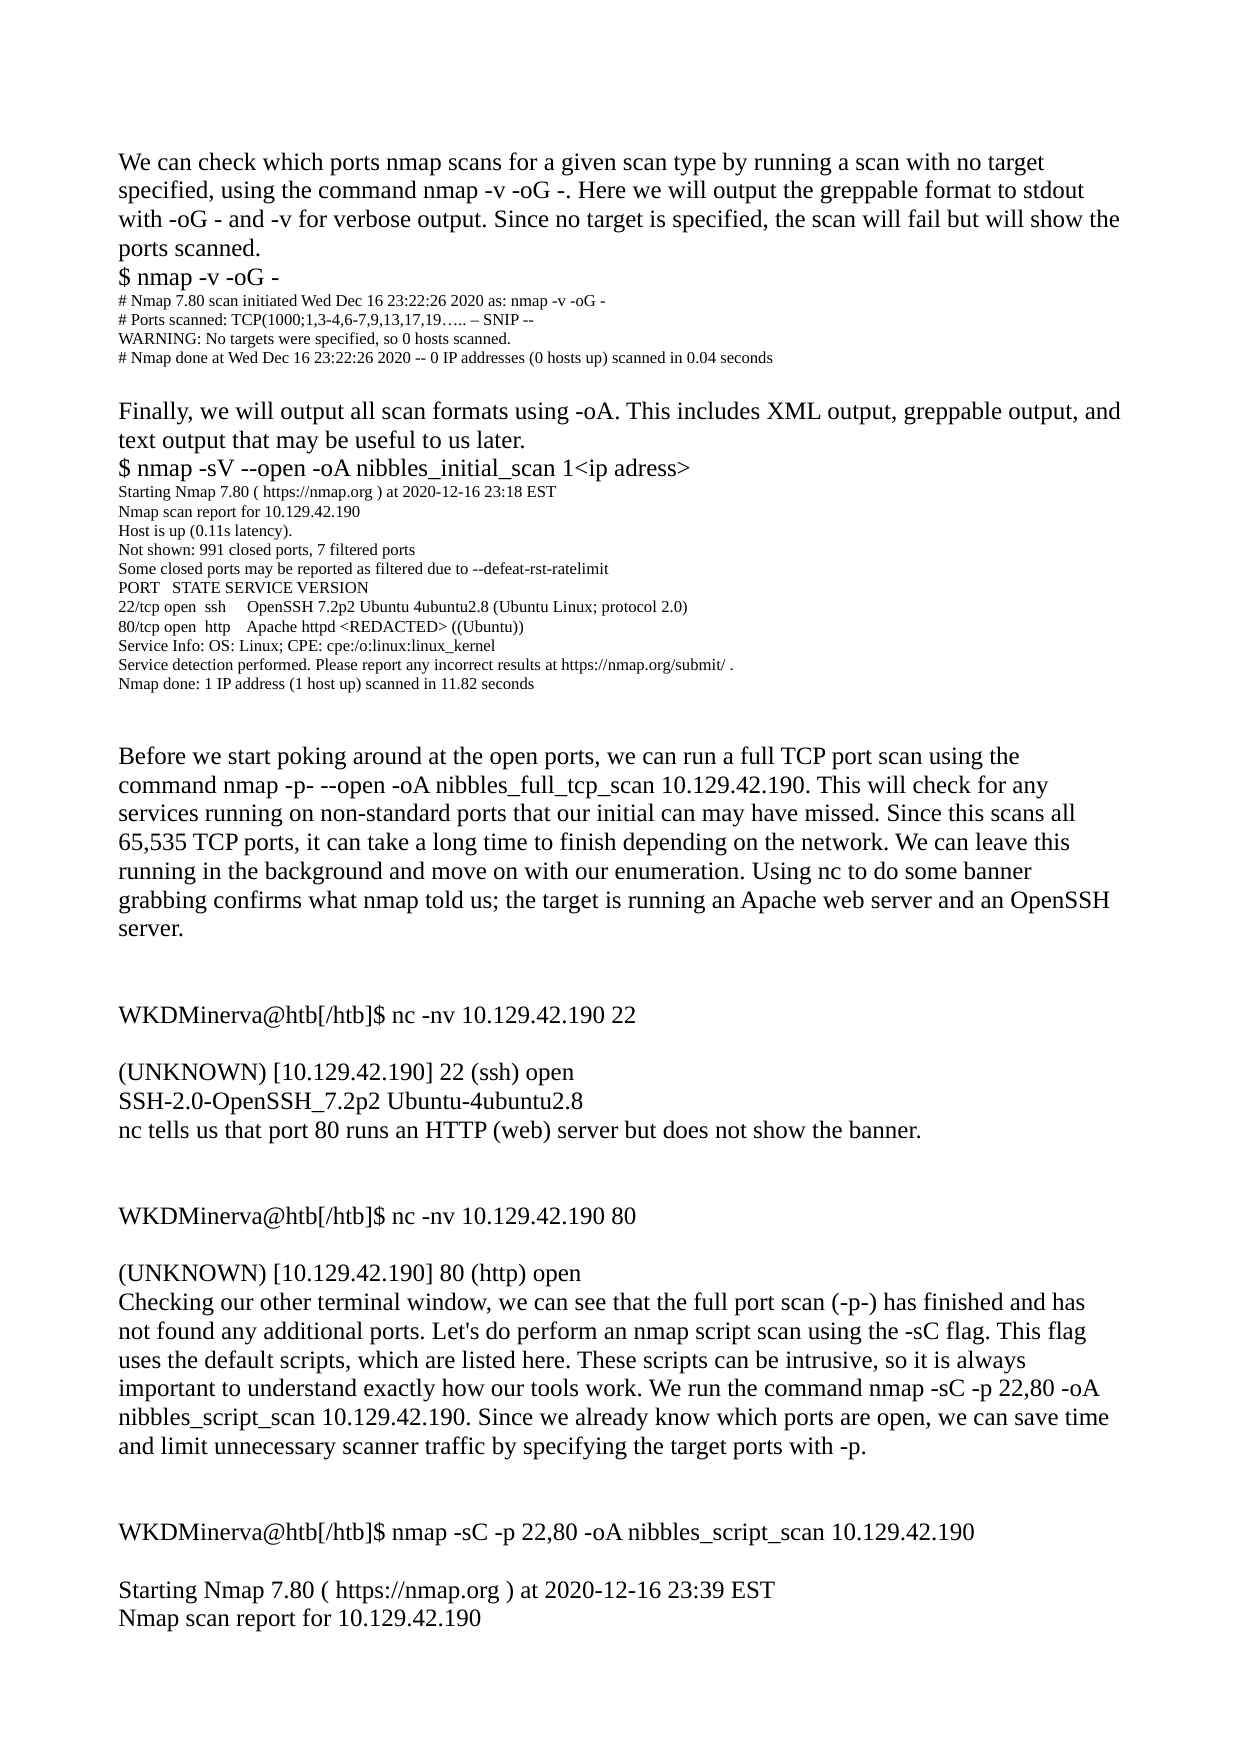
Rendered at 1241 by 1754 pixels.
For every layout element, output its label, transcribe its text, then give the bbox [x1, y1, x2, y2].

text Nmap scan report for 10.129.42.190 [118, 501, 1122, 521]
text Checking our other terminal window, we can see that the full port scan (-p-) has finished and has not found any additional ports. Let's do perform an nmap script scan using the -sC flag. This flag uses the default scripts, which are listed here. These scripts can be intrusive, so it is always important to understand exactly how our tools work. We run the command nmap -sC -p 22,80 -oA nibbles_script_scan 10.129.42.190. Since we already know which ports are open, we can save time and limit unnecessary scanner traffic by specifying the target ports with -p. [118, 1287, 1122, 1460]
text Starting Nmap 7.80 ( https://nmap.org ) at 2020-12-16 23:18 EST [118, 482, 1122, 501]
text Some closed ports may be reported as filtered due to --defeat-rst-ratelimit [118, 559, 1122, 578]
text 22/tcp open ssh OpenSSH 7.2p2 Ubuntu 4ubuntu2.8 (Ubuntu Linux; protocol 2.0) [118, 597, 1122, 616]
text nc tells us that port 80 runs an HTTP (web) server but does not show the banner. [118, 1115, 1122, 1143]
text # Ports scanned: TCP(1000;1,3-4,6-7,9,13,17,19….. – SNIP -- [118, 310, 1122, 329]
text Not shown: 991 closed ports, 7 filtered ports [118, 540, 1122, 559]
text Service Info: OS: Linux; CPE: cpe:/o:linux:linux_kernel [118, 636, 1122, 655]
text We can check which ports nmap scans for a given scan type by running a scan with no target specified, using the command nmap -v -oG -. Here we will output the greppable format to stdout with -oG - and -v for verbose output. Since no target is specified, the scan will fail but will show the ports scanned. [118, 147, 1122, 262]
text WKDMinerva@htb[/htb]$ nc -nv 10.129.42.190 22 [118, 1000, 1122, 1028]
text (UNKNOWN) [10.129.42.190] 80 (http) open [118, 1258, 1122, 1287]
text WARNING: No targets were specified, so 0 hosts scanned. [118, 329, 1122, 348]
text $ nmap -sV --open -oA nibbles_initial_scan 1<ip adress> [118, 453, 1122, 482]
text Host is up (0.11s latency). [118, 521, 1122, 540]
text WKDMinerva@htb[/htb]$ nmap -sC -p 22,80 -oA nibbles_script_scan 10.129.42.190 [118, 1517, 1122, 1546]
text (UNKNOWN) [10.129.42.190] 22 (ssh) open [118, 1057, 1122, 1086]
text Starting Nmap 7.80 ( https://nmap.org ) at 2020-12-16 23:39 EST [118, 1575, 1122, 1603]
text Nmap done: 1 IP address (1 host up) scanned in 11.82 seconds [118, 674, 1122, 693]
text # Nmap done at Wed Dec 16 23:22:26 2020 -- 0 IP addresses (0 hosts up) scanned in 0.04 seconds [118, 348, 1122, 367]
text 80/tcp open http Apache httpd <REDACTED> ((Ubuntu)) [118, 616, 1122, 636]
text Before we start poking around at the open ports, we can run a full TCP port scan using the command nmap -p- --open -oA nibbles_full_tcp_scan 10.129.42.190. This will check for any services running on non-standard ports that our initial can may have missed. Since this scans all 65,535 TCP ports, it can take a long time to finish depending on the network. We can leave this running in the background and move on with our enumeration. Using nc to do some banner grabbing confirms what nmap told us; the target is running an Apache web server and an OpenSSH server. [118, 741, 1122, 942]
text WKDMinerva@htb[/htb]$ nc -nv 10.129.42.190 80 [118, 1201, 1122, 1230]
text Finally, we will output all scan formats using -oA. This includes XML output, greppable output, and text output that may be useful to us later. [118, 396, 1122, 453]
text Service detection performed. Please report any incorrect results at https://nmap.org/submit/ . [118, 655, 1122, 674]
text Nmap scan report for 10.129.42.190 [118, 1603, 1122, 1632]
text $ nmap -v -oG - [118, 262, 1122, 291]
text SSH-2.0-OpenSSH_7.2p2 Ubuntu-4ubuntu2.8 [118, 1086, 1122, 1115]
text PORT STATE SERVICE VERSION [118, 578, 1122, 597]
text # Nmap 7.80 scan initiated Wed Dec 16 23:22:26 2020 as: nmap -v -oG - [118, 291, 1122, 310]
